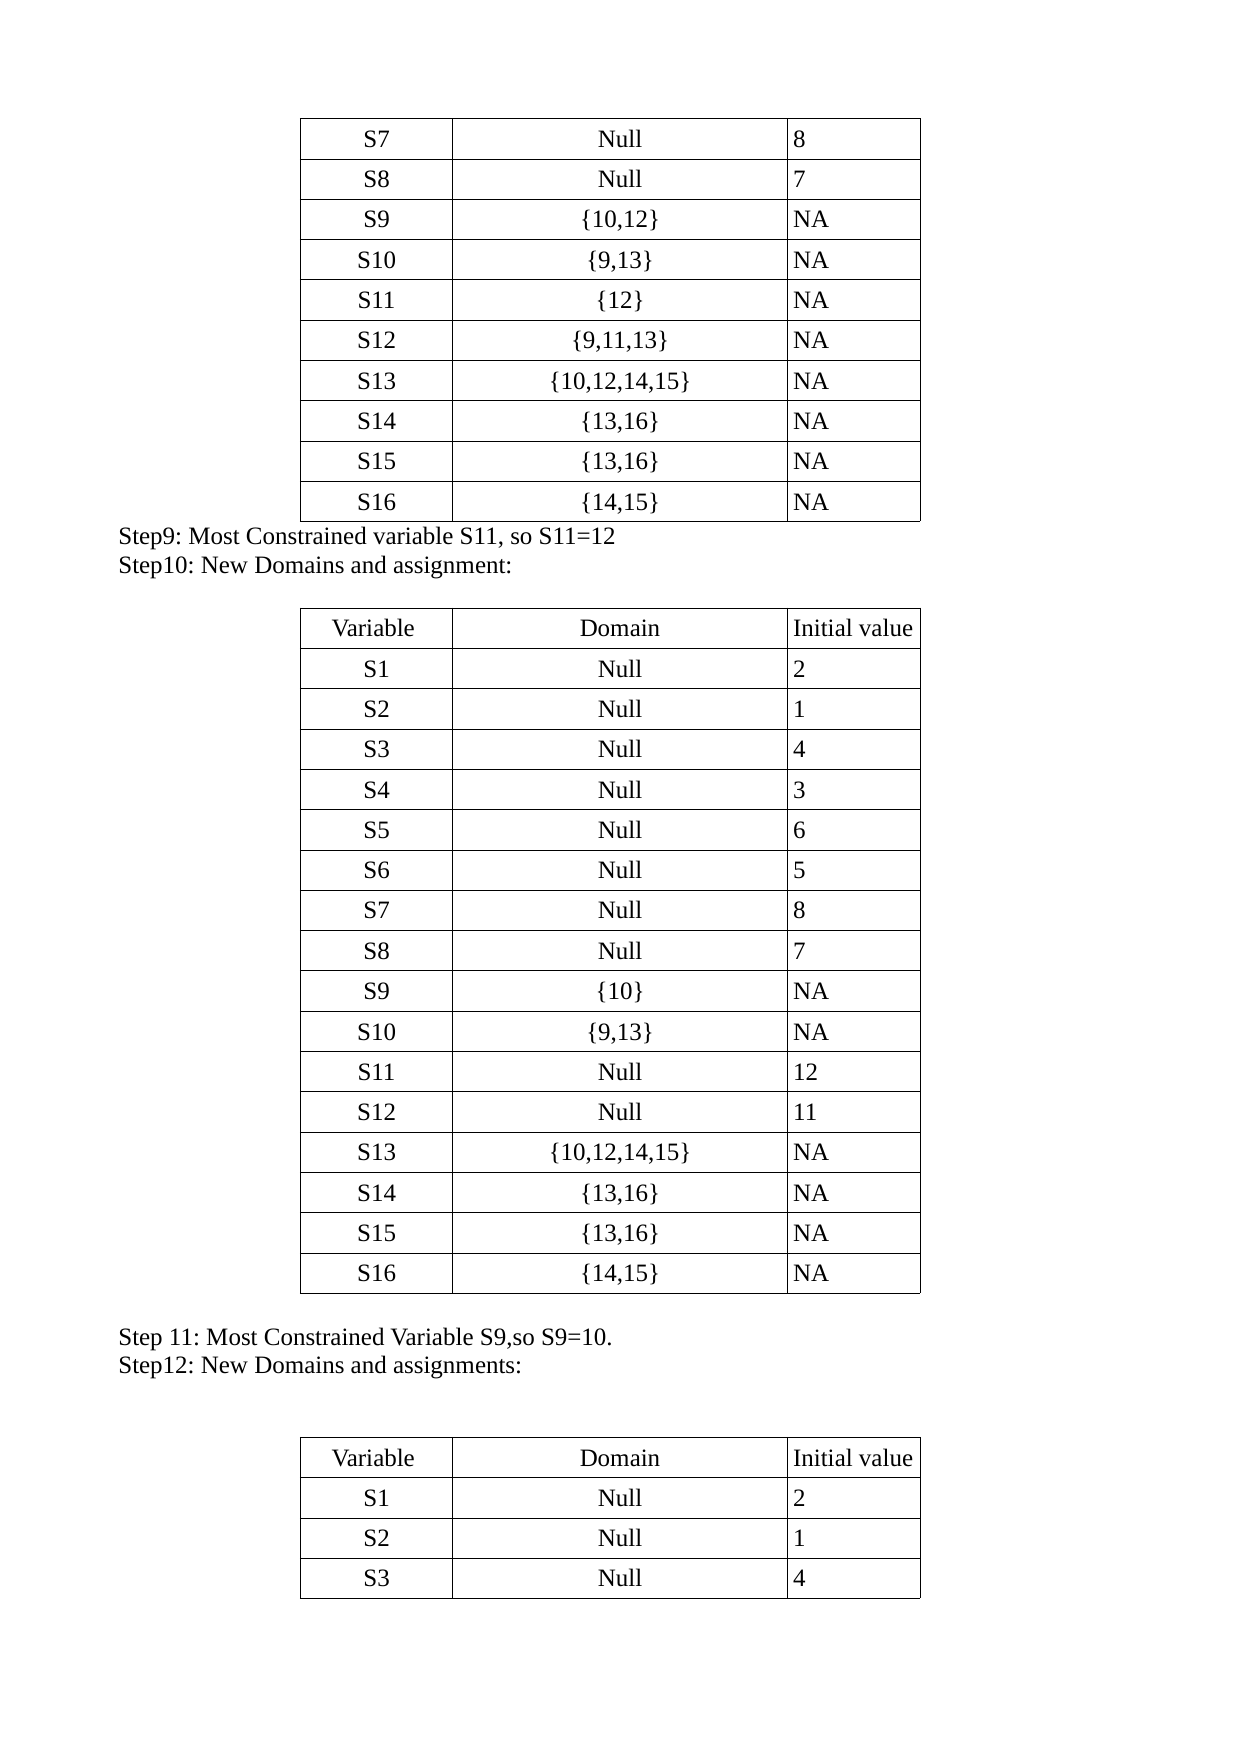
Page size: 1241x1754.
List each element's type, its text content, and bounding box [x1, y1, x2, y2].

table_cell S3 [301, 1559, 452, 1598]
table_cell NA [788, 1173, 920, 1212]
table_cell NA [788, 401, 920, 441]
table_cell S15 [301, 442, 452, 481]
table_cell {13,16} [453, 1213, 787, 1253]
table_cell S15 [301, 1213, 452, 1253]
table_cell Null [453, 649, 787, 688]
text Step9: Most Constrained variable S11, so S11=12 [118, 521, 1122, 550]
table_cell Null [453, 851, 787, 890]
table_cell S14 [301, 401, 452, 441]
table_cell S7 [301, 891, 452, 930]
table_cell Null [453, 119, 787, 158]
table_cell NA [788, 482, 920, 521]
table_cell 4 [788, 1559, 920, 1598]
table_cell Null [453, 810, 787, 849]
table_cell S10 [301, 240, 452, 279]
text Step12: New Domains and assignments: [118, 1351, 1122, 1379]
table_cell 1 [788, 1519, 920, 1558]
table_cell S8 [301, 160, 452, 199]
table_cell S10 [301, 1012, 452, 1051]
table_cell 3 [788, 770, 920, 809]
table_cell S16 [301, 482, 452, 521]
table_cell NA [788, 280, 920, 320]
table_cell {13,16} [453, 442, 787, 481]
table_cell S1 [301, 1478, 452, 1517]
table_cell {10,12,14,15} [453, 361, 787, 400]
table_cell Null [453, 730, 787, 769]
table_cell S16 [301, 1254, 452, 1293]
table_cell S6 [301, 851, 452, 890]
table_cell S14 [301, 1173, 452, 1212]
table_cell NA [788, 361, 920, 400]
table_cell {14,15} [453, 1254, 787, 1293]
table_cell Null [453, 1478, 787, 1517]
table_cell S3 [301, 730, 452, 769]
table_cell Null [453, 770, 787, 809]
table_header Initial value [788, 1438, 920, 1477]
table_cell {9,13} [453, 240, 787, 279]
table_cell S1 [301, 649, 452, 688]
table_cell 12 [788, 1052, 920, 1091]
table_cell Null [453, 931, 787, 970]
table_cell Null [453, 1092, 787, 1132]
table_cell NA [788, 240, 920, 279]
table_cell S12 [301, 1092, 452, 1132]
table_cell {9,11,13} [453, 321, 787, 360]
table_cell 2 [788, 1478, 920, 1517]
table_cell Null [453, 689, 787, 728]
table_cell S5 [301, 810, 452, 849]
table_cell {14,15} [453, 482, 787, 521]
table_cell S11 [301, 1052, 452, 1091]
table_cell 7 [788, 160, 920, 199]
table_cell 2 [788, 649, 920, 688]
table_cell S9 [301, 200, 452, 239]
table_cell S2 [301, 1519, 452, 1558]
table_cell 6 [788, 810, 920, 849]
table_cell S12 [301, 321, 452, 360]
table_cell NA [788, 200, 920, 239]
table_cell Null [453, 1519, 787, 1558]
table_header Variable [301, 609, 452, 648]
table_cell {13,16} [453, 401, 787, 441]
table_cell NA [788, 1213, 920, 1253]
table_cell {13,16} [453, 1173, 787, 1212]
table_cell S11 [301, 280, 452, 320]
text Step10: New Domains and assignment: [118, 550, 1122, 579]
table_cell 7 [788, 931, 920, 970]
table_header Initial value [788, 609, 920, 648]
table_cell 11 [788, 1092, 920, 1132]
table_cell {10} [453, 971, 787, 1011]
table_cell NA [788, 1133, 920, 1172]
table_cell 5 [788, 851, 920, 890]
table_cell Null [453, 1559, 787, 1598]
table_cell S13 [301, 361, 452, 400]
table_cell 4 [788, 730, 920, 769]
table_cell Null [453, 1052, 787, 1091]
table_cell NA [788, 1254, 920, 1293]
table_cell {10,12} [453, 200, 787, 239]
table_cell {12} [453, 280, 787, 320]
table_cell 1 [788, 689, 920, 728]
table_header Domain [453, 1438, 787, 1477]
table_cell S8 [301, 931, 452, 970]
table_cell Null [453, 160, 787, 199]
table_cell S9 [301, 971, 452, 1011]
table_cell Null [453, 891, 787, 930]
table_cell S7 [301, 119, 452, 158]
table_cell S13 [301, 1133, 452, 1172]
table_cell NA [788, 442, 920, 481]
table_cell {10,12,14,15} [453, 1133, 787, 1172]
text Step 11: Most Constrained Variable S9,so S9=10. [118, 1322, 1122, 1351]
table_cell NA [788, 1012, 920, 1051]
table_cell S2 [301, 689, 452, 728]
table_cell NA [788, 971, 920, 1011]
table_cell 8 [788, 891, 920, 930]
table_header Variable [301, 1438, 452, 1477]
table_cell NA [788, 321, 920, 360]
table_cell 8 [788, 119, 920, 158]
table_header Domain [453, 609, 787, 648]
table_cell {9,13} [453, 1012, 787, 1051]
table_cell S4 [301, 770, 452, 809]
